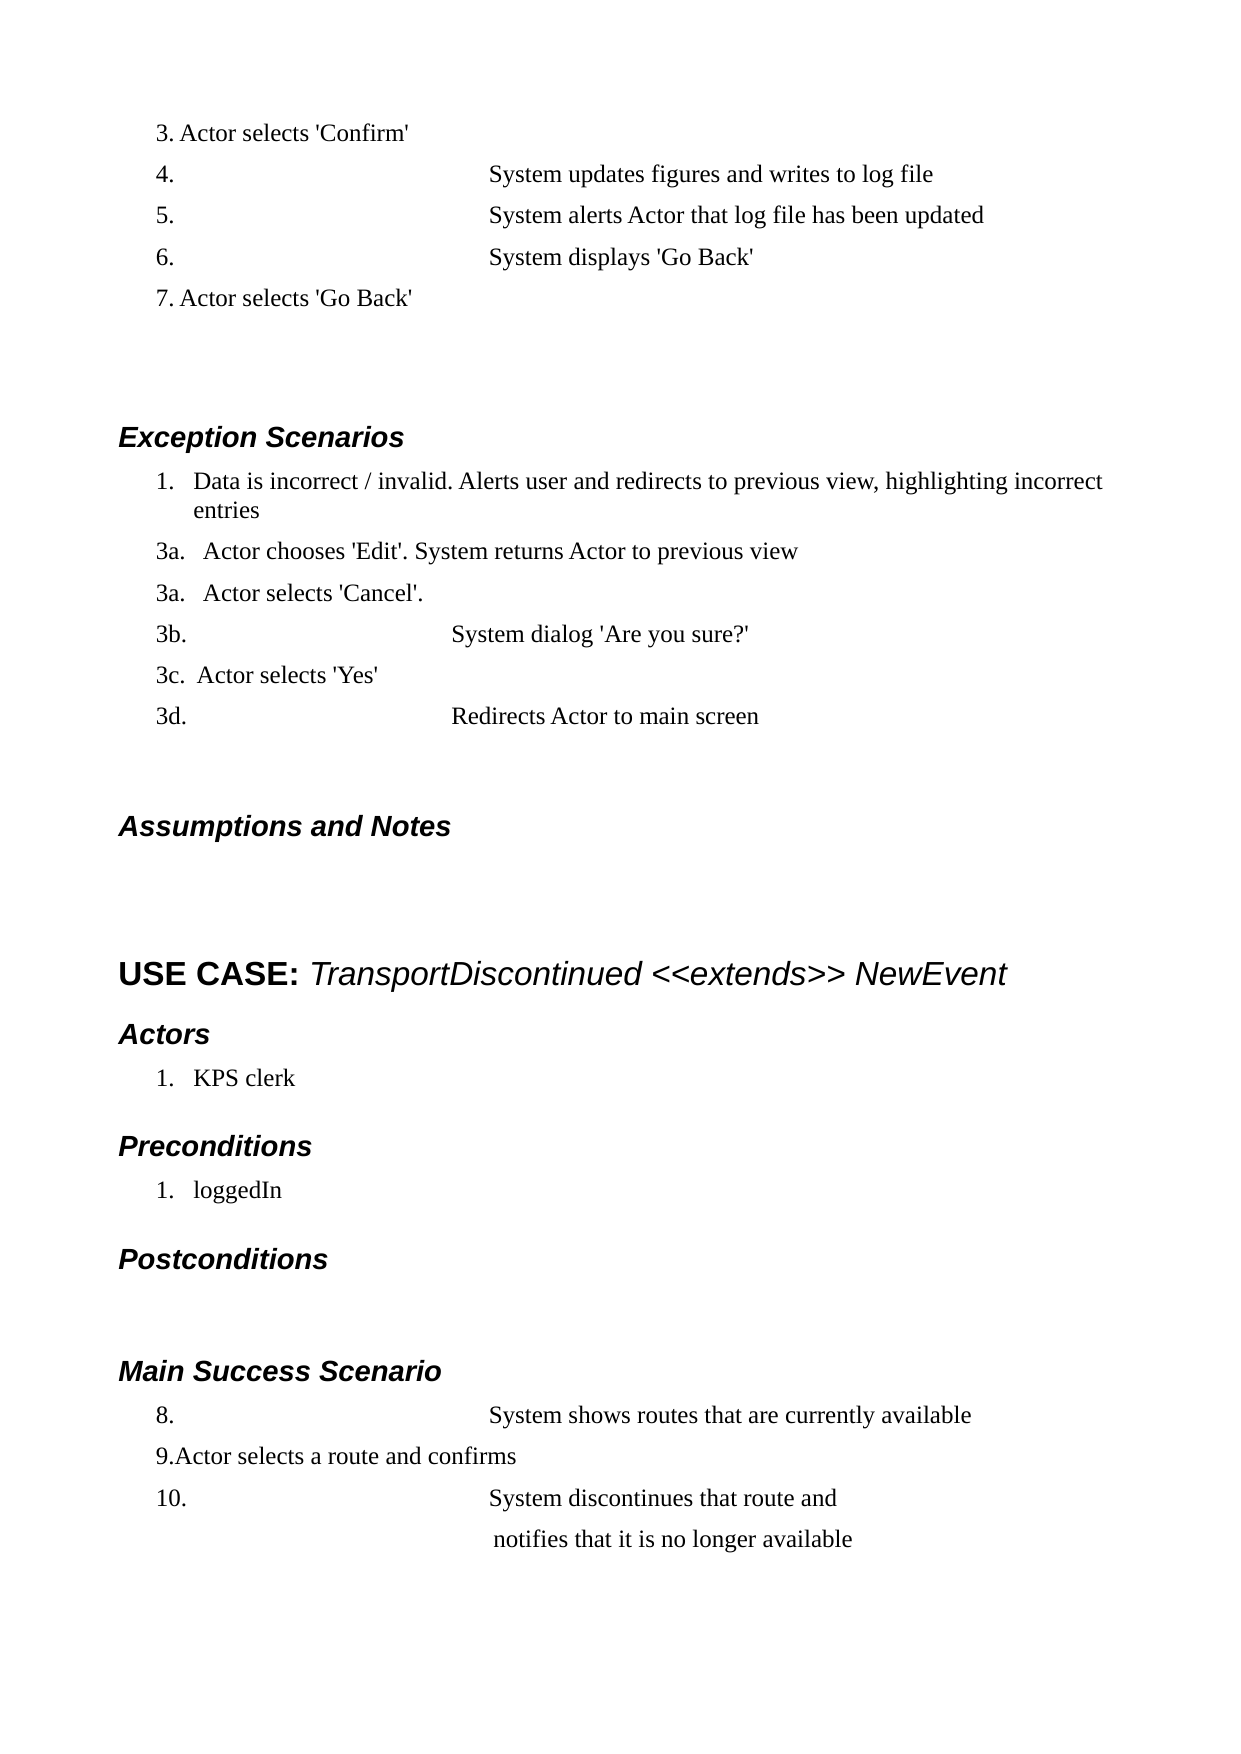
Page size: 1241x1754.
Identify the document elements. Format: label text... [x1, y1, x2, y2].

subtitle Postconditions [118, 1242, 1122, 1275]
list 3a. Actor selects 'Cancel'. [156, 578, 1122, 606]
list 3c. Actor selects 'Yes' [156, 660, 1122, 689]
list 3d. Redirects Actor to main screen [156, 701, 1122, 730]
list Actor selects a route and confirms [156, 1441, 1122, 1470]
subtitle Main Success Scenario [118, 1354, 1122, 1388]
subtitle Actors [118, 1017, 1122, 1051]
list System discontinues that route and [156, 1483, 1122, 1511]
list 3b. System dialog 'Are you sure?' [156, 619, 1122, 648]
list 3a. Actor chooses 'Edit'. System returns Actor to previous view [156, 536, 1122, 565]
subtitle Assumptions and Notes [118, 809, 1122, 842]
subtitle Exception Scenarios [118, 420, 1122, 454]
list Actor selects 'Go Back' [156, 283, 1122, 312]
list System alerts Actor that log file has been updated [156, 201, 1122, 229]
list Actor selects 'Confirm' [156, 118, 1122, 147]
list System updates figures and writes to log file [156, 159, 1122, 188]
subtitle Preconditions [118, 1129, 1122, 1163]
text 1. loggedIn [156, 1176, 1122, 1204]
list System displays 'Go Back' [156, 242, 1122, 271]
list Data is incorrect / invalid. Alerts user and redirects to previous view, highlighting incorrect entries [156, 466, 1122, 524]
subtitle USE CASE: TransportDiscontinued <<extends>> NewEvent [118, 954, 1122, 992]
list System shows routes that are currently available [156, 1400, 1122, 1429]
list notifies that it is no longer available [418, 1524, 1122, 1553]
text 1. KPS clerk [156, 1063, 1122, 1092]
